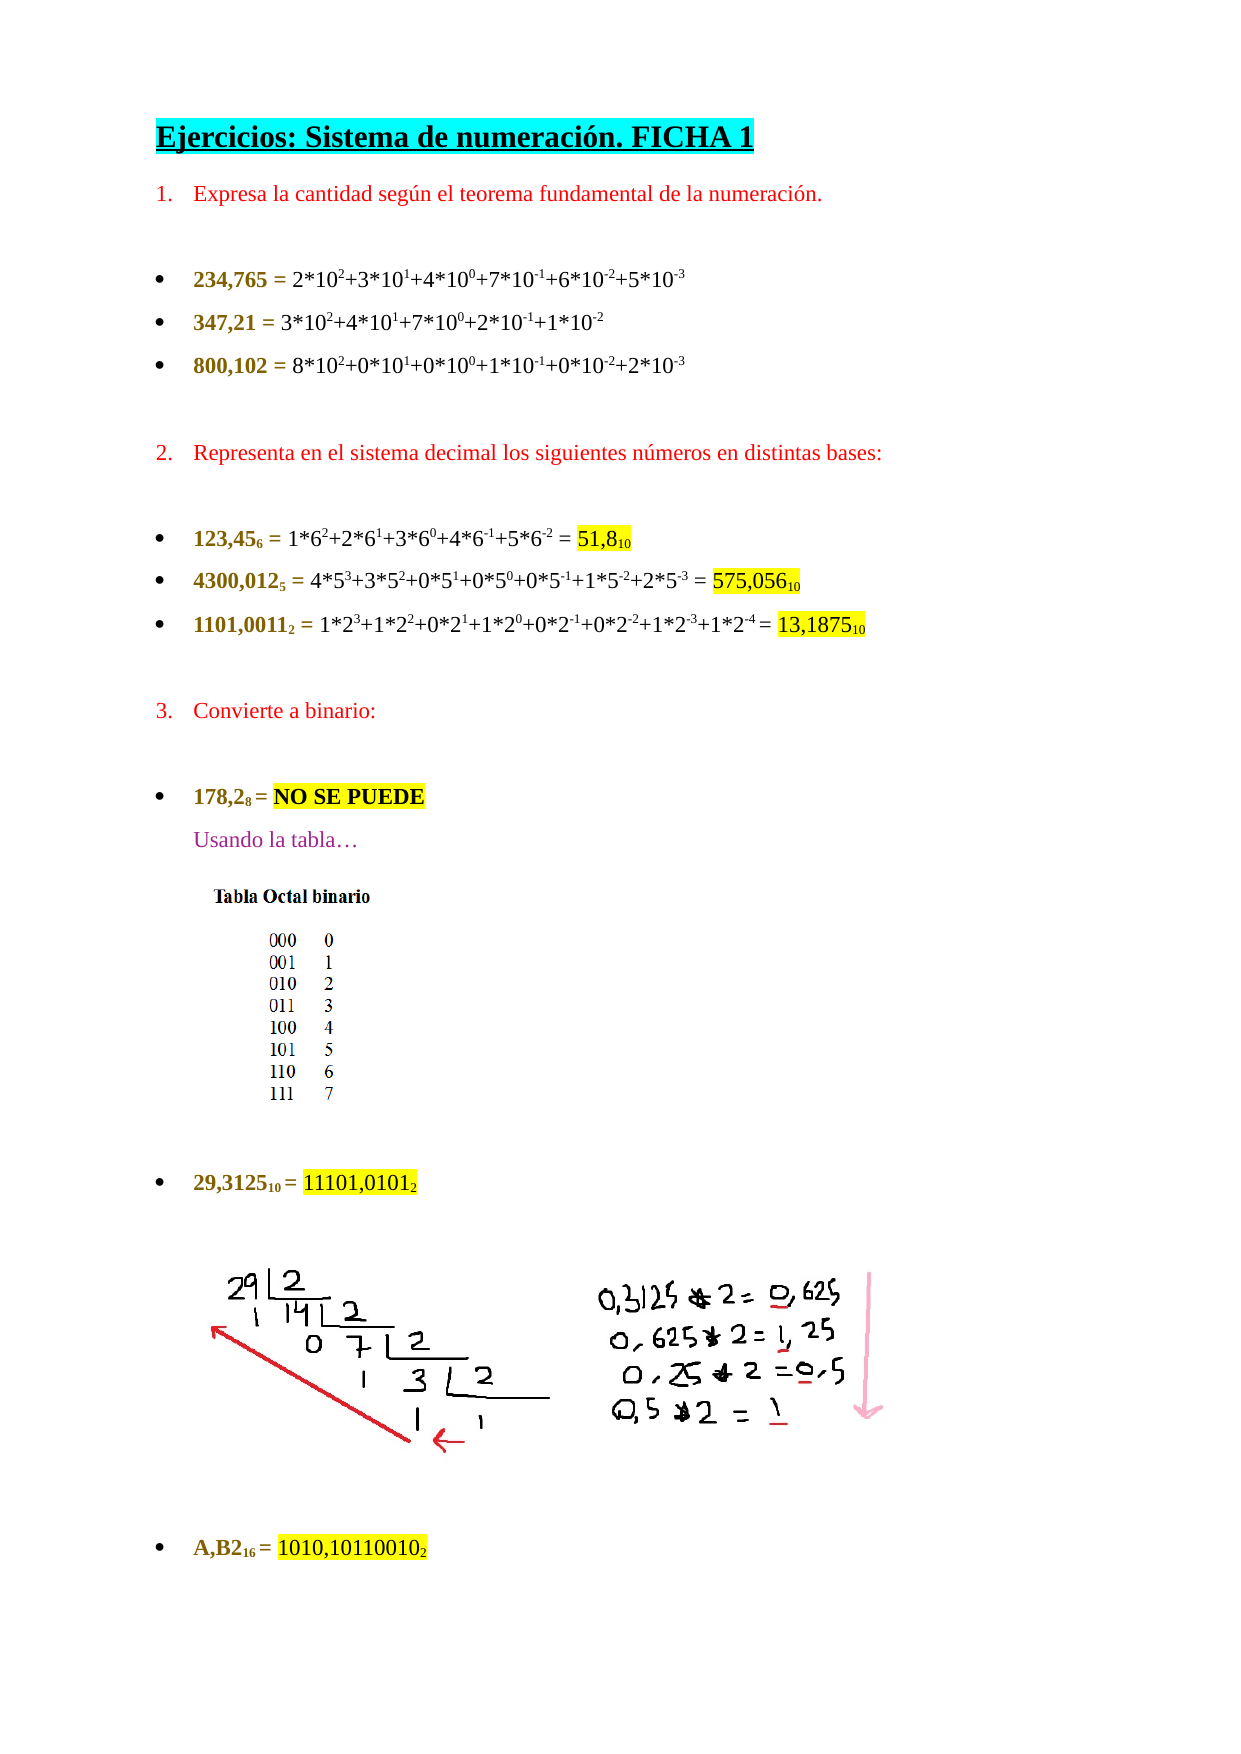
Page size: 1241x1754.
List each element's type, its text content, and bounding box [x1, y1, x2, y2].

list 800,102 = 8*102+0*101+0*100+1*10-1+0*10-2+2*10-3 [156, 352, 1122, 379]
list 347,21 = 3*102+4*101+7*100+2*10-1+1*10-2 [156, 309, 1122, 336]
list A,B216 = 1010,101100102 [156, 1533, 1122, 1560]
list Usando la tabla… [193, 826, 1122, 852]
picture [193, 1255, 912, 1473]
list 234,765 = 2*102+3*101+4*100+7*10-1+6*10-2+5*10-3 [156, 266, 1122, 293]
list Representa en el sistema decimal los siguientes números en distintas bases: [156, 438, 1122, 465]
list 178,28 = NO SE PUEDE [156, 783, 1122, 809]
text Ejercicios: Sistema de numeración. FICHA 1 [118, 118, 1122, 154]
list 123,456 = 1*62+2*61+3*60+4*6-1+5*6-2 = 51,810 [156, 524, 1122, 551]
list 4300,0125 = 4*53+3*52+0*51+0*50+0*5-1+1*5-2+2*5-3 = 575,05610 [156, 568, 1122, 594]
list Expresa la cantidad según el teorema fundamental de la numeración. [156, 180, 1122, 207]
list 1101,00112 = 1*23+1*22+0*21+1*20+0*2-1+0*2-2+1*2-3+1*2-4 = 13,187510 [156, 611, 1122, 637]
list 29,312510 = 11101,01012 [156, 1169, 1122, 1195]
picture [193, 868, 405, 1110]
list Convierte a binario: [156, 697, 1122, 723]
